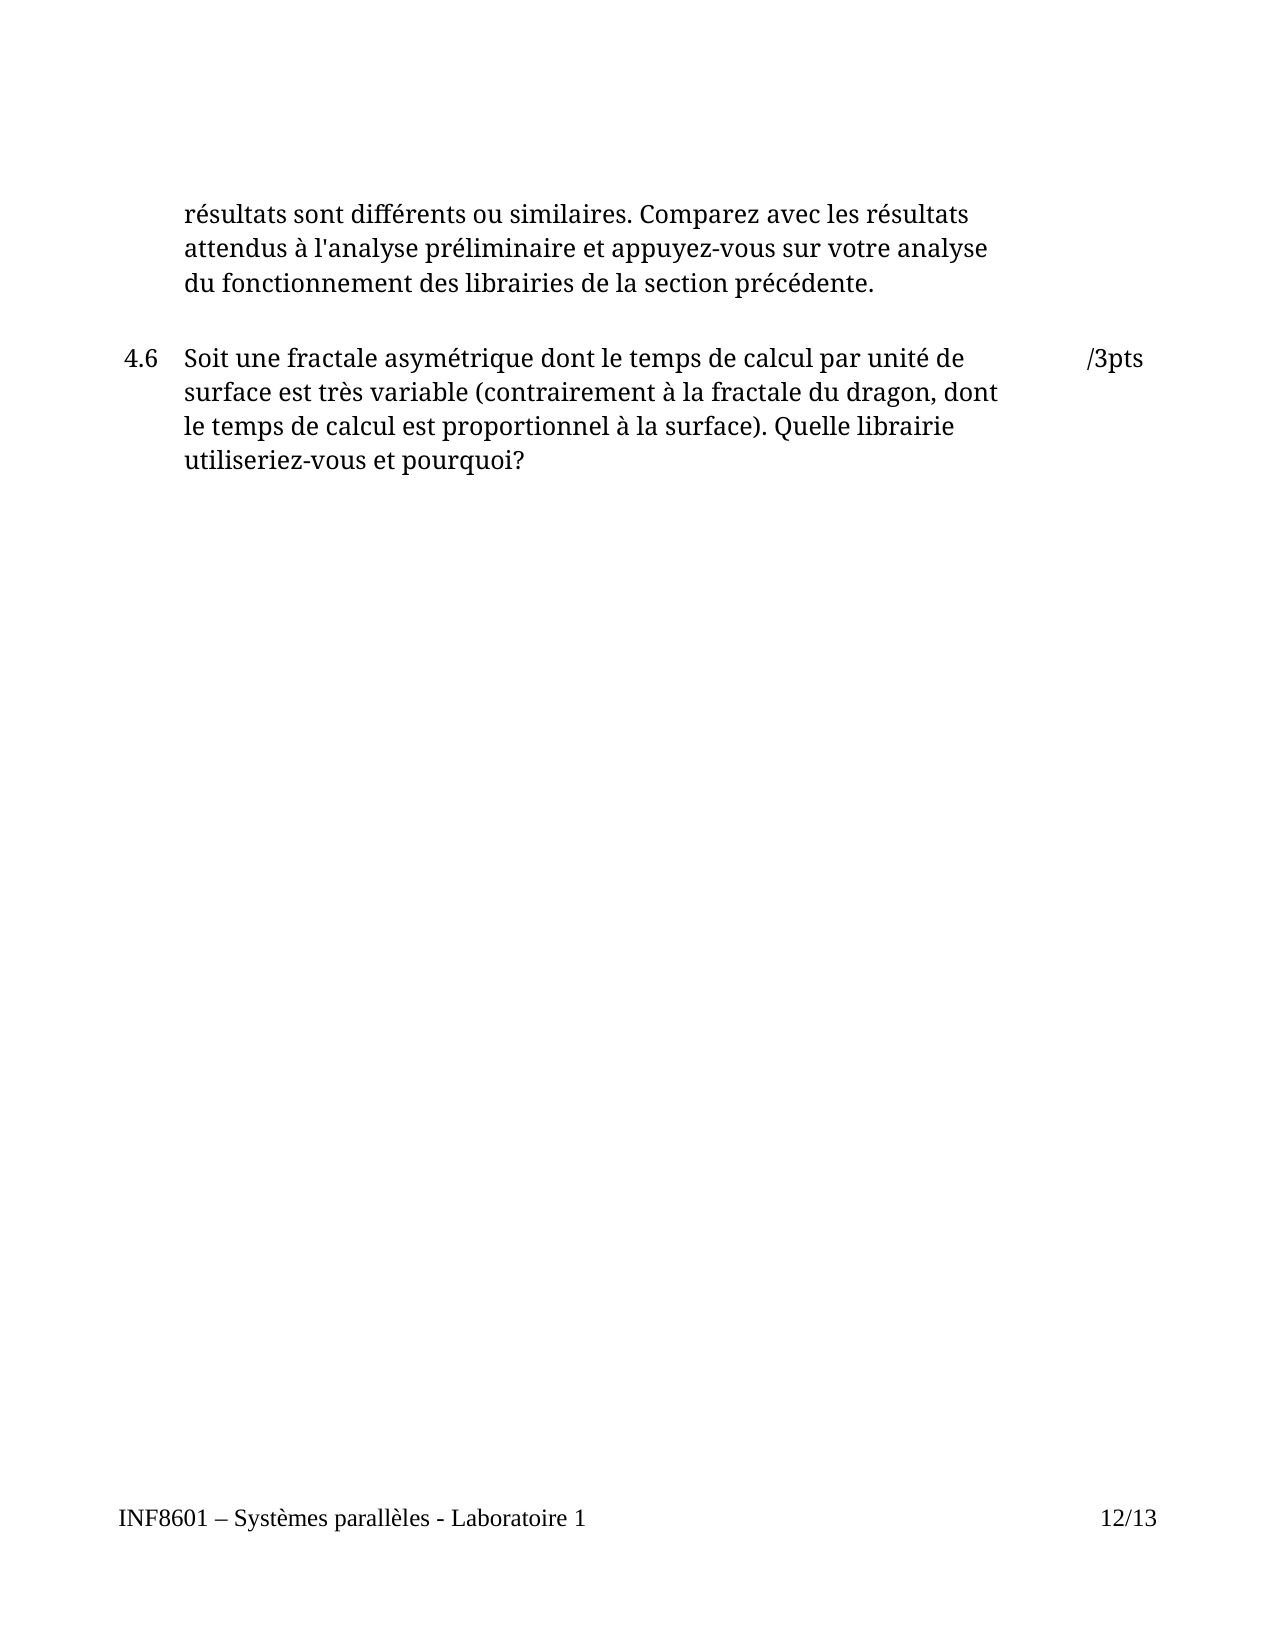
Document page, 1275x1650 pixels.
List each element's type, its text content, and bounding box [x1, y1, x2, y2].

table_cell [1008, 320, 1081, 498]
table_cell [1008, 176, 1081, 320]
table_cell résultats sont différents ou similaires. Comparez avec les résultats attendus à l'analyse préliminaire et appuyez-vous sur votre analyse du fonctionnement des librairies de la section précédente. [118, 176, 1007, 320]
table_cell [1081, 176, 1157, 320]
table_cell Soit une fractale asymétrique dont le temps de calcul par unité de surface est très variable (contrairement à la fractale du dragon, dont le temps de calcul est proportionnel à la surface). Quelle librairie utiliseriez-vous et pourquoi? [118, 320, 1007, 498]
table_cell /3pts [1081, 320, 1157, 498]
